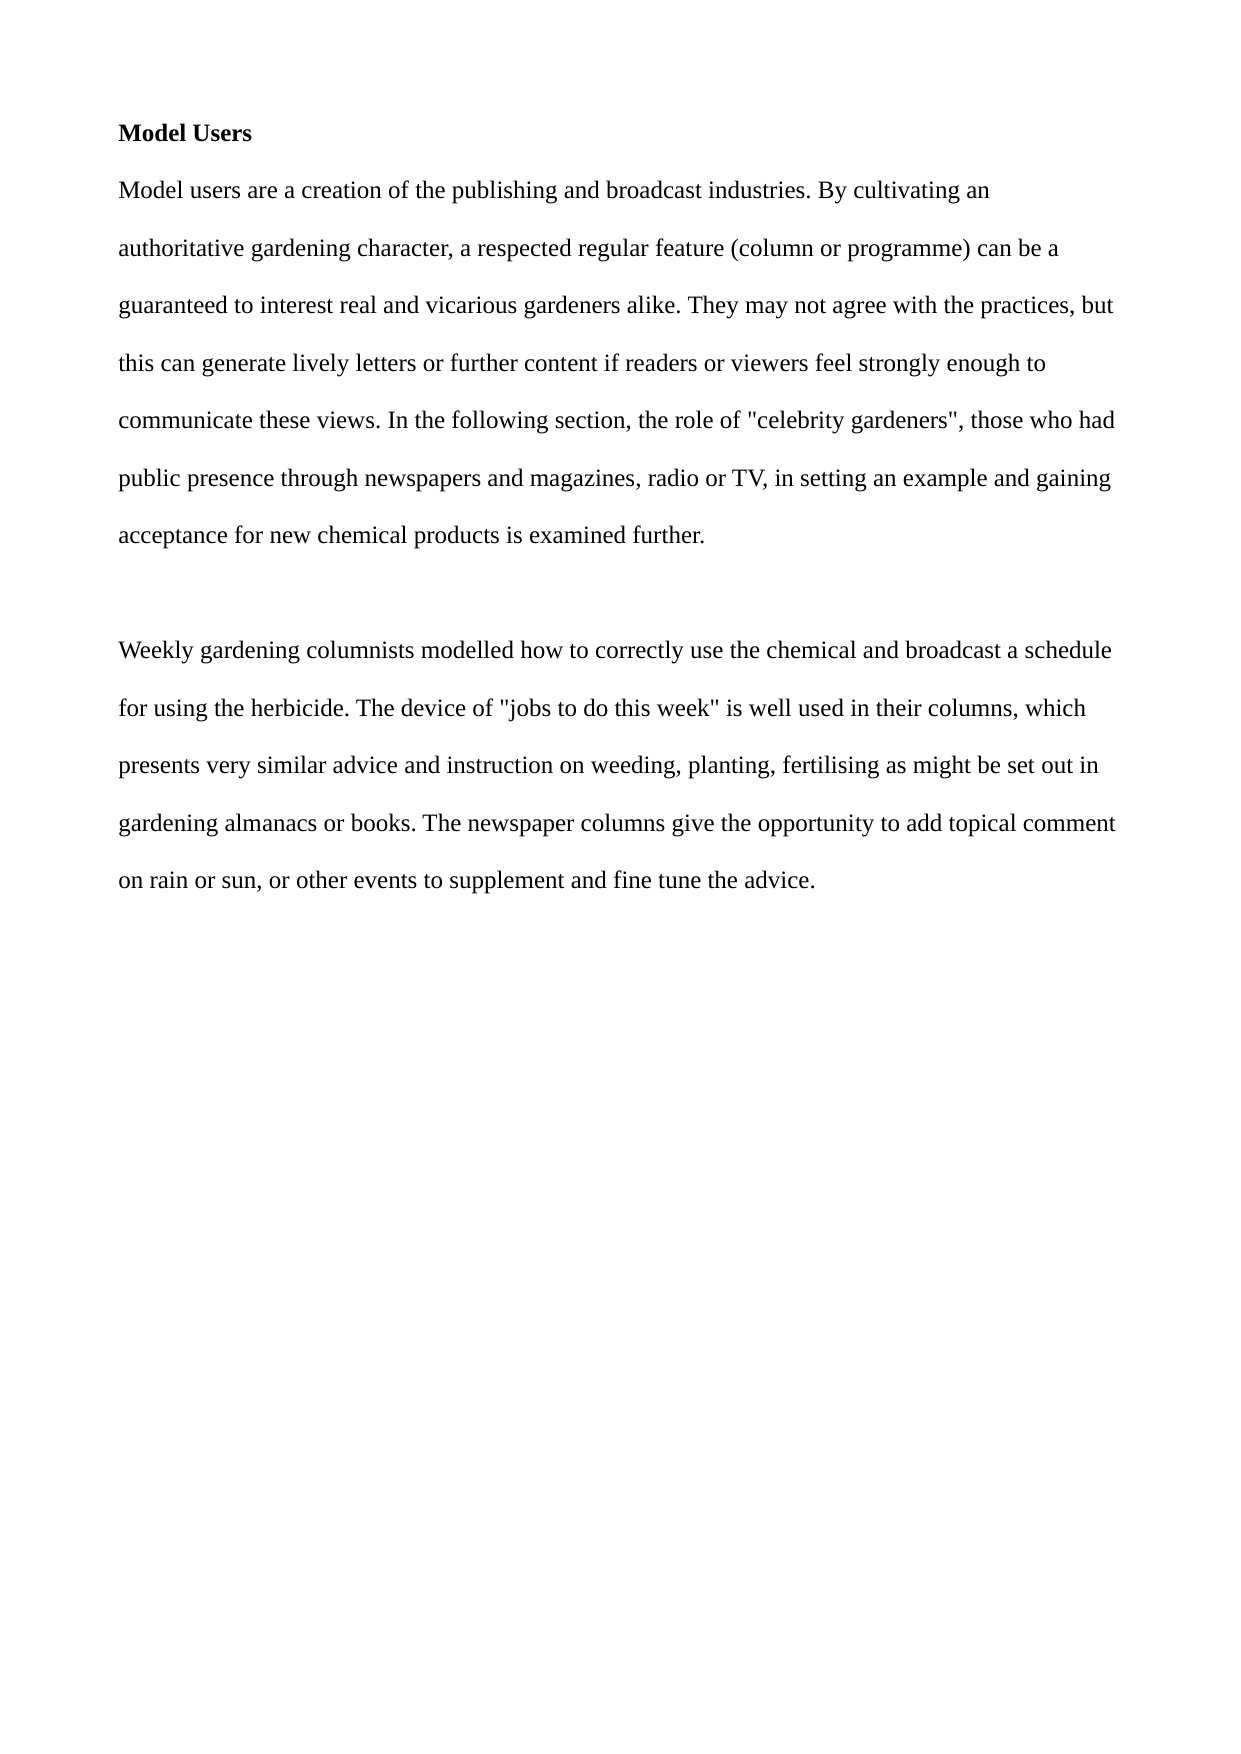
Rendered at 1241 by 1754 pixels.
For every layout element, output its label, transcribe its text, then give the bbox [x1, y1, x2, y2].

text Weekly gardening columnists modelled how to correctly use the chemical and broadcast a schedule for using the herbicide. The device of "jobs to do this week" is well used in their columns, which presents very similar advice and instruction on weeding, planting, fertilising as might be set out in gardening almanacs or books. The newspaper columns give the opportunity to add topical comment on rain or sun, or other events to supplement and fine tune the advice. [118, 636, 1122, 894]
text Model users are a creation of the publishing and broadcast industries. By cultivating an authoritative gardening character, a respected regular feature (column or programme) can be a guaranteed to interest real and vicarious gardeners alike. They may not agree with the practices, but this can generate lively letters or further content if readers or viewers feel strongly enough to communicate these views. In the following section, the role of "celebrity gardeners", those who had public presence through newspapers and magazines, radio or TV, in setting an example and gaining acceptance for new chemical products is examined further. [118, 176, 1122, 549]
text Model Users [118, 118, 1122, 147]
